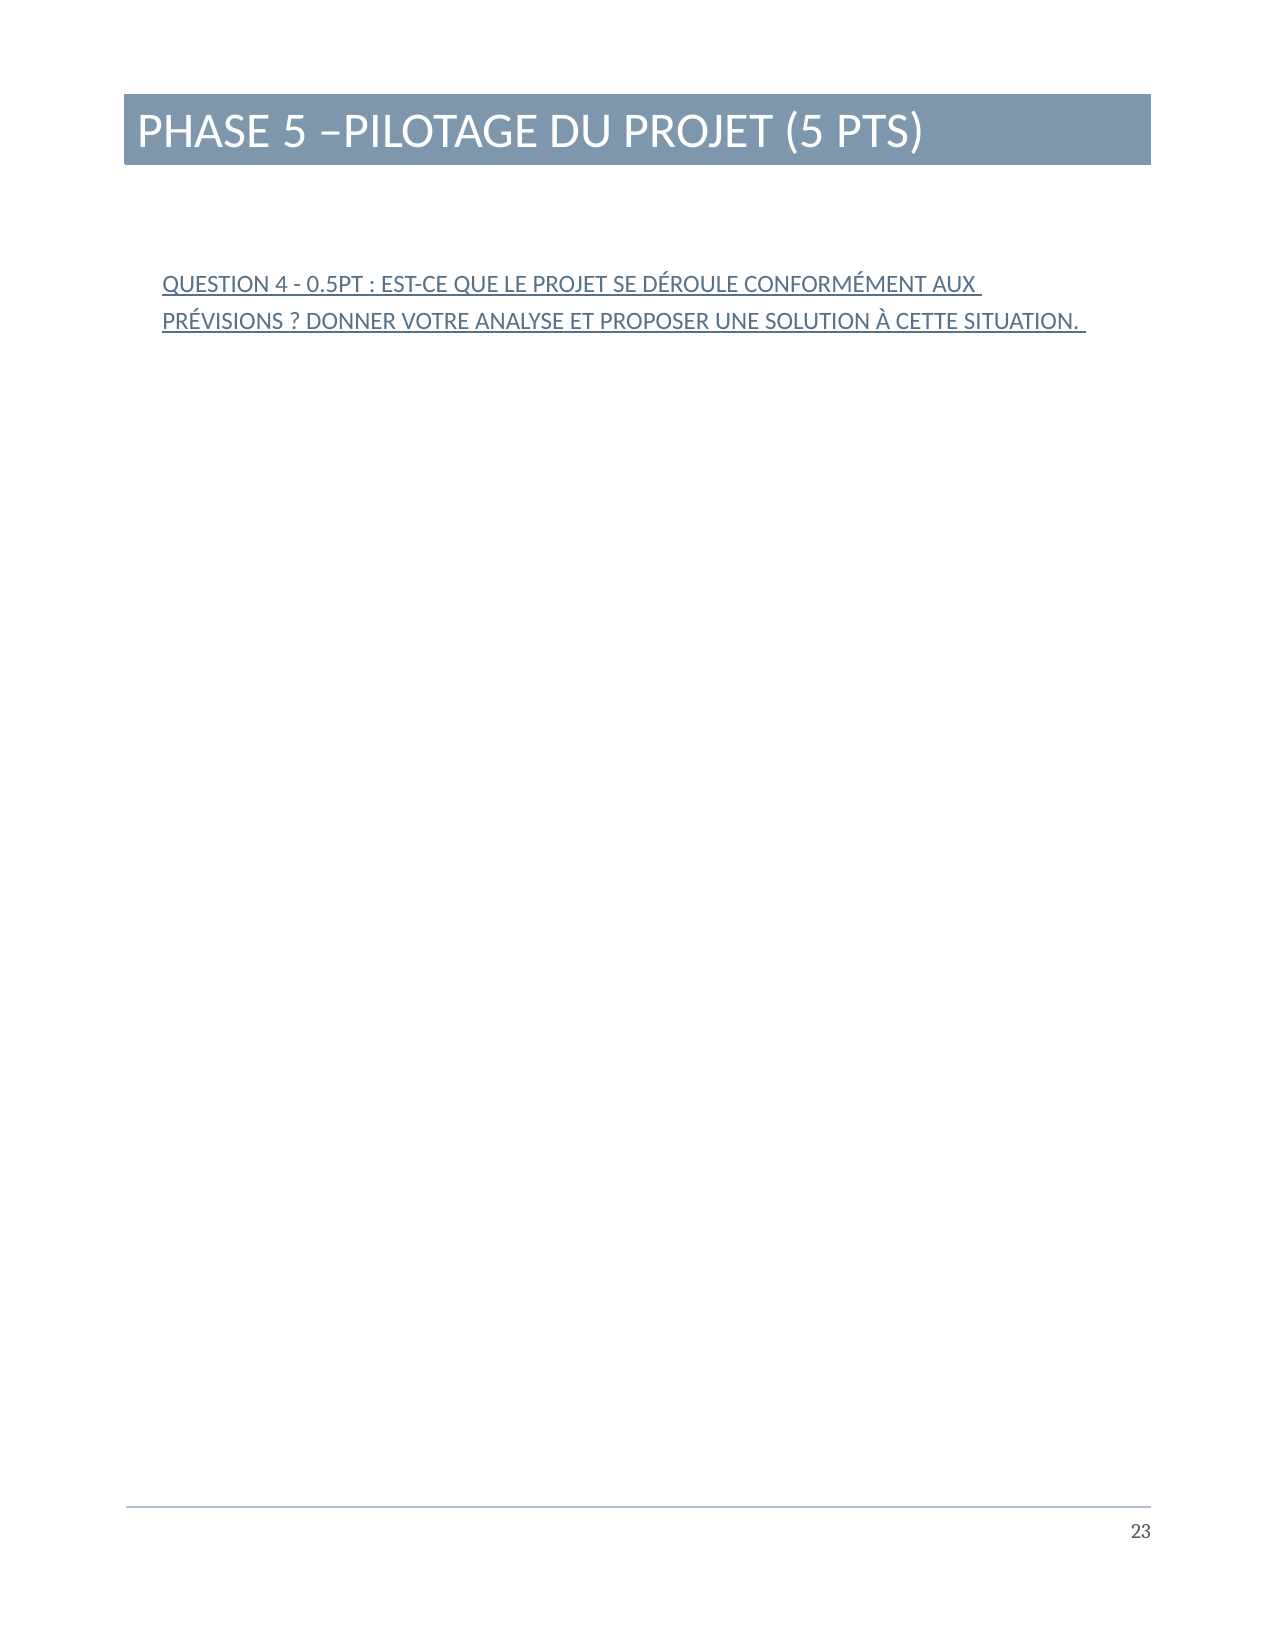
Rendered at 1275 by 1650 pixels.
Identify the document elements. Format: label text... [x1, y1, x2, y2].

text Question 4 - 0.5pt : Est-ce que le projet se déroule conformément aux prévisions ? Donner votre analyse ET PROPOSER une solution à cette situation. [162, 268, 1113, 335]
